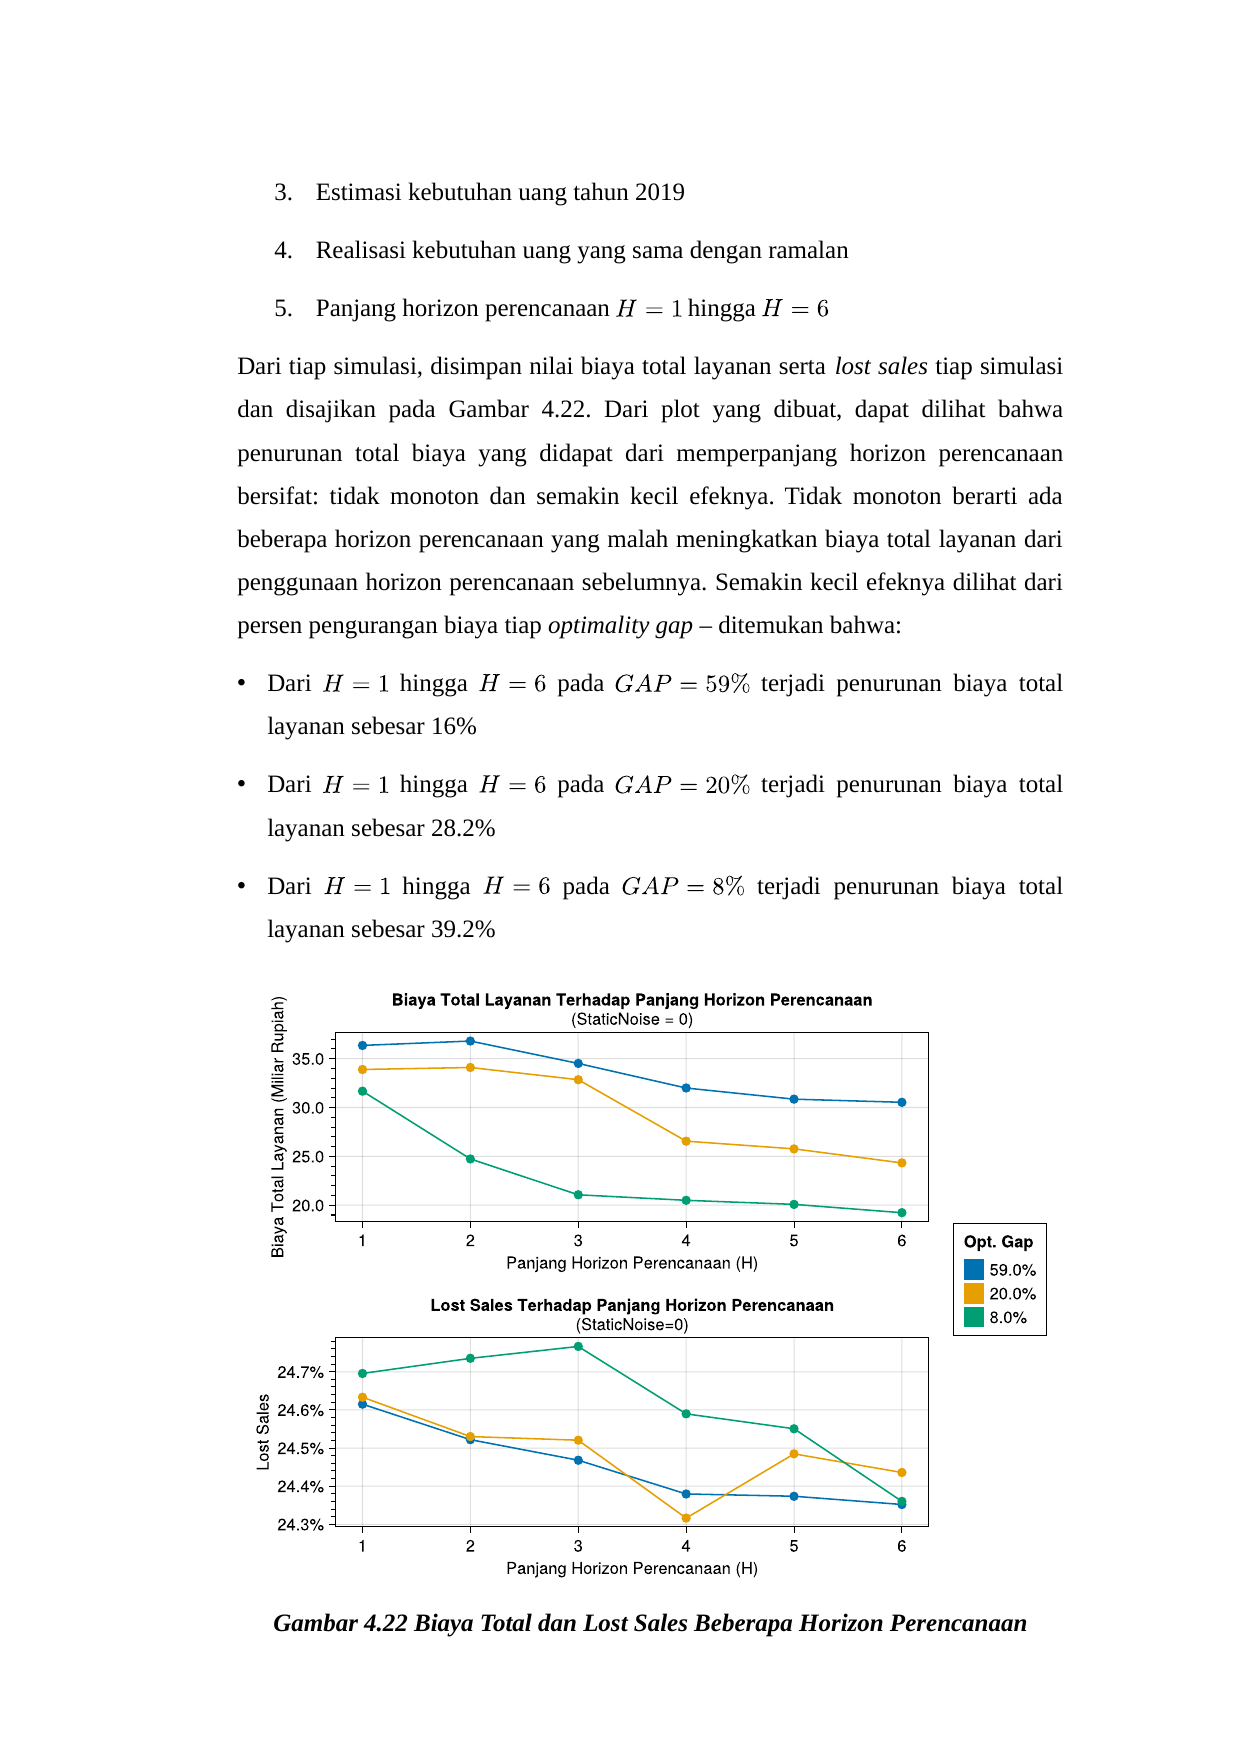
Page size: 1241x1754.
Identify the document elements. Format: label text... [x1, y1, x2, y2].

list Dari hingga pada terjadi penurunan biaya total layanan sebesar 16% [237, 668, 1063, 740]
list Realisasi kebutuhan uang yang sama dengan ramalan [274, 235, 1063, 264]
list Dari hingga pada terjadi penurunan biaya total layanan sebesar 28.2% [237, 769, 1063, 841]
list Estimasi kebutuhan uang tahun 2019 [274, 177, 1063, 206]
list Dari hingga pada terjadi penurunan biaya total layanan sebesar 39.2% [237, 871, 1063, 943]
list Panjang horizon perencanaan hingga [274, 293, 1063, 322]
list [237, 961, 1063, 973]
text Dari tiap simulasi, disimpan nilai biaya total layanan serta lost sales tiap simulasi dan disajikan pada Gambar 4.22. Dari plot yang dibuat, dapat dilihat bahwa penurunan total biaya yang didapat dari memperpanjang horizon perencanaan bersifat: tidak monoton dan semakin kecil efeknya. Tidak monoton berarti ada beberapa horizon perencanaan yang malah meningkatkan biaya total layanan dari penggunaan horizon perencanaan sebelumnya. Semakin kecil efeknya dilihat dari persen pengurangan biaya tiap optimality gap – ditemukan bahwa: [237, 351, 1063, 639]
list Gambar 4.22 Biaya Total dan Lost Sales Beberapa Horizon Perencanaan [237, 1593, 1063, 1636]
